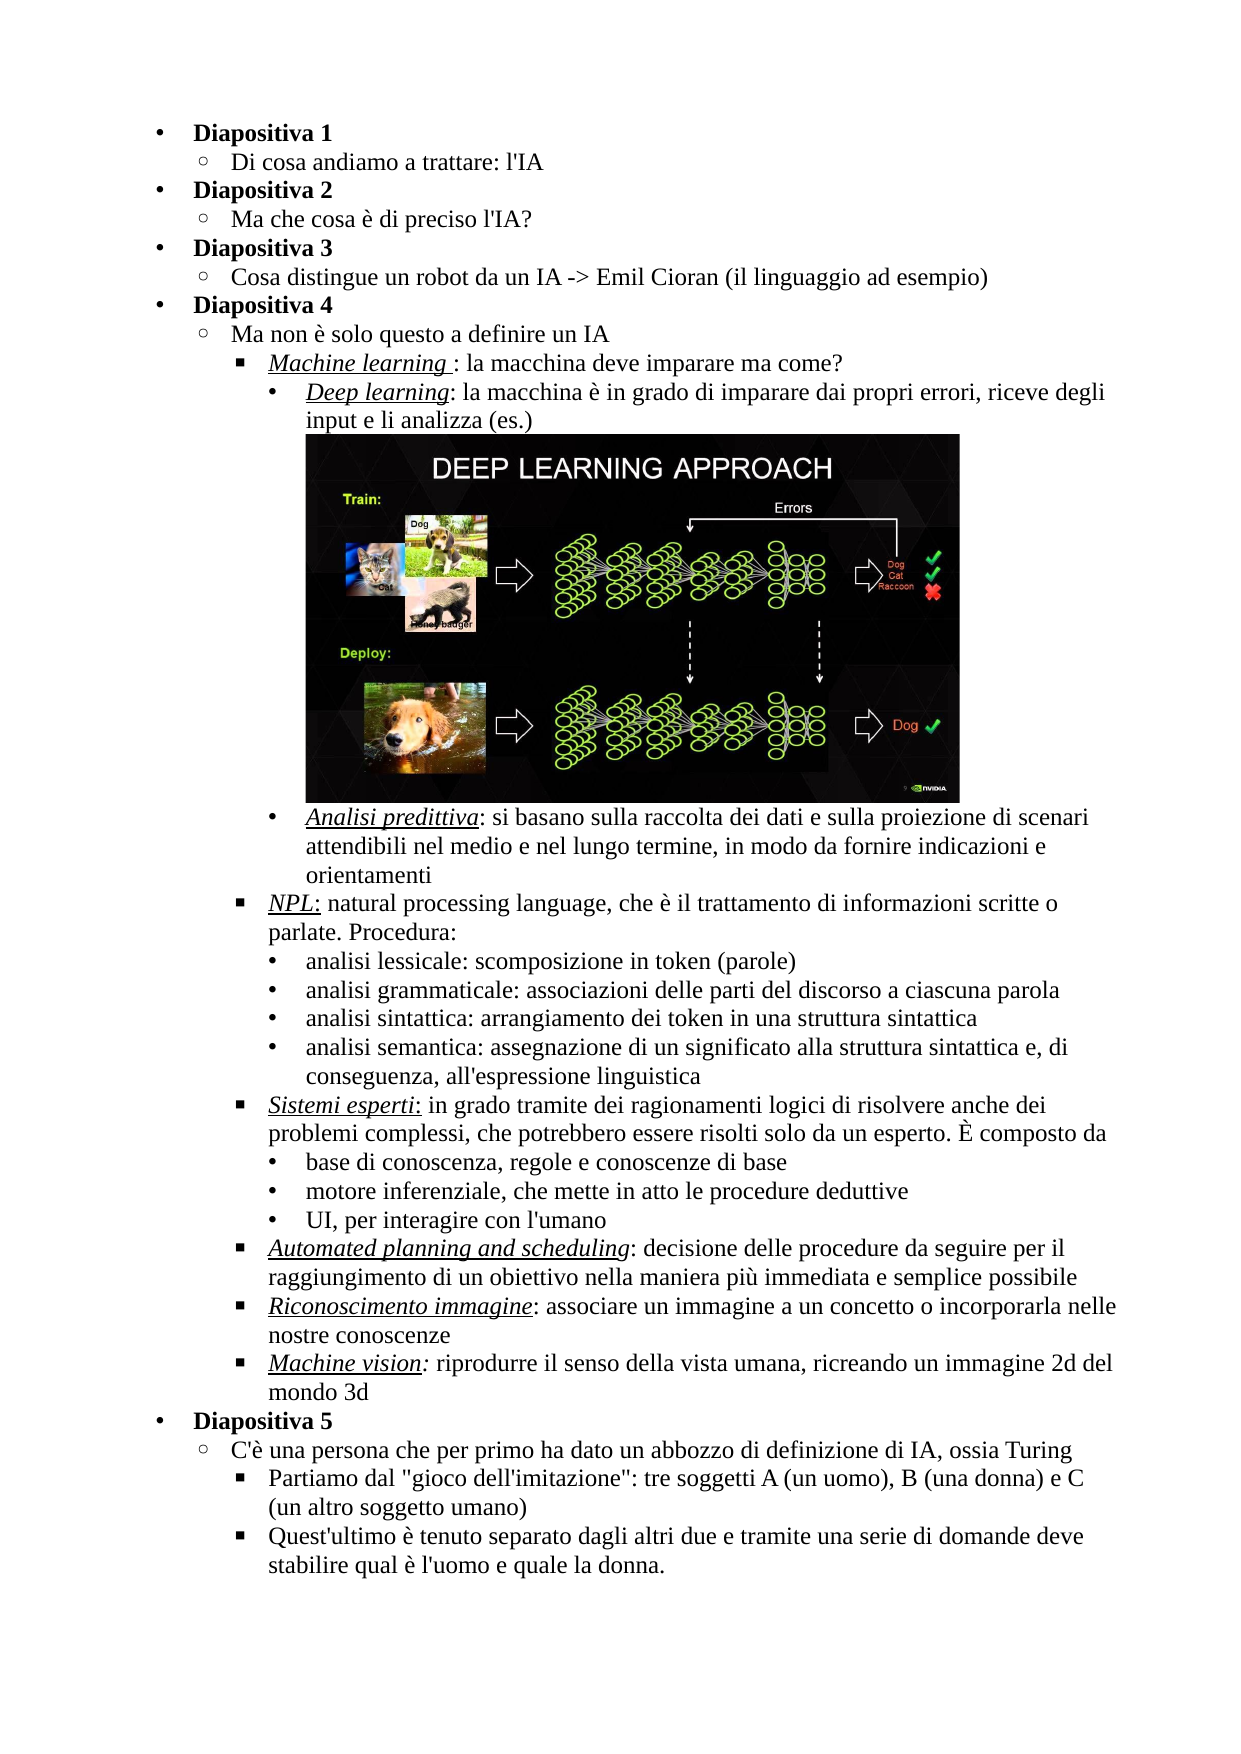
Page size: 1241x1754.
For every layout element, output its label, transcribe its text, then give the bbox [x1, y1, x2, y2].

list analisi grammaticale: associazioni delle parti del discorso a ciascuna parola [268, 975, 1122, 1003]
list Machine learning : la macchina deve imparare ma come? [231, 348, 1122, 377]
list C'è una persona che per primo ha dato un abbozzo di definizione di IA, ossia Turing [193, 1435, 1122, 1463]
list Automated planning and scheduling: decisione delle procedure da seguire per il raggiungimento di un obiettivo nella maniera più immediata e semplice possibile [231, 1233, 1122, 1291]
list Diapositiva 5 [156, 1406, 1122, 1435]
list motore inferenziale, che mette in atto le procedure deduttive [268, 1176, 1122, 1205]
list Quest'ultimo è tenuto separato dagli altri due e tramite una serie di domande deve stabilire qual è l'uomo e quale la donna. [231, 1521, 1122, 1578]
list Diapositiva 3 [156, 233, 1122, 262]
list analisi sintattica: arrangiamento dei token in una struttura sintattica [268, 1003, 1122, 1032]
list Partiamo dal "gioco dell'imitazione": tre soggetti A (un uomo), B (una donna) e C (un altro soggetto umano) [231, 1463, 1122, 1521]
list NPL: natural processing language, che è il trattamento di informazioni scritte o parlate. Procedura: [231, 888, 1122, 946]
list Cosa distingue un robot da un IA -> Emil Cioran (il linguaggio ad esempio) [193, 262, 1122, 291]
list base di conoscenza, regole e conoscenze di base [268, 1147, 1122, 1176]
picture [305, 434, 960, 803]
list Machine vision: riprodurre il senso della vista umana, ricreando un immagine 2d del mondo 3d [231, 1348, 1122, 1406]
list Riconoscimento immagine: associare un immagine a un concetto o incorporarla nelle nostre conoscenze [231, 1291, 1122, 1348]
list analisi semantica: assegnazione di un significato alla struttura sintattica e, di conseguenza, all'espressione linguistica [268, 1032, 1122, 1090]
list Ma che cosa è di preciso l'IA? [193, 204, 1122, 233]
list Diapositiva 1 [156, 118, 1122, 147]
list Deep learning: la macchina è in grado di imparare dai propri errori, riceve degli input e li analizza (es.) [268, 377, 1122, 802]
list Diapositiva 2 [156, 176, 1122, 204]
list Di cosa andiamo a trattare: l'IA [193, 147, 1122, 176]
list Diapositiva 4 [156, 291, 1122, 319]
list Analisi predittiva: si basano sulla raccolta dei dati e sulla proiezione di scenari attendibili nel medio e nel lungo termine, in modo da fornire indicazioni e orientamenti [268, 802, 1122, 888]
list UI, per interagire con l'umano [268, 1205, 1122, 1233]
list Sistemi esperti: in grado tramite dei ragionamenti logici di risolvere anche dei problemi complessi, che potrebbero essere risolti solo da un esperto. È composto da [231, 1090, 1122, 1147]
list analisi lessicale: scomposizione in token (parole) [268, 946, 1122, 975]
list Ma non è solo questo a definire un IA [193, 319, 1122, 348]
